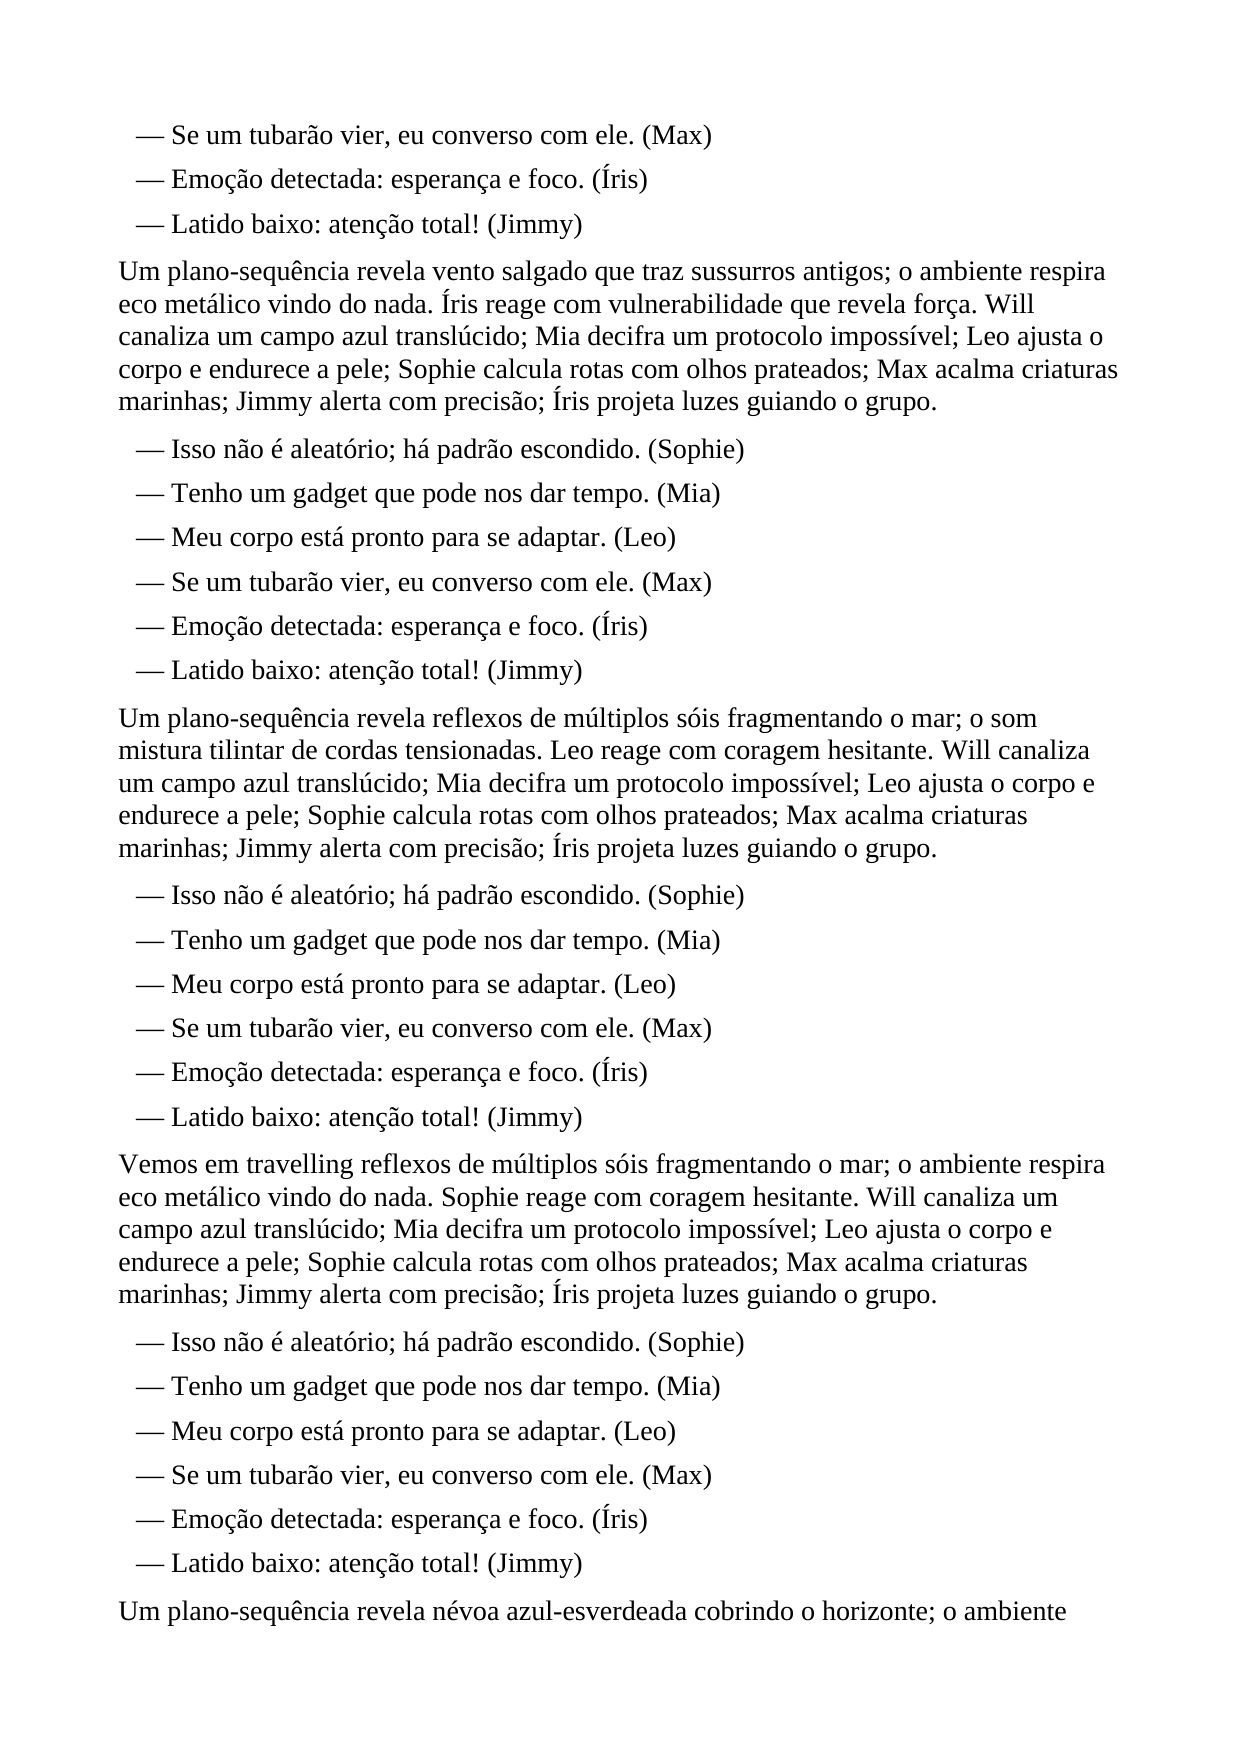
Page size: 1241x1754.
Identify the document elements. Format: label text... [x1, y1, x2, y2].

text — Meu corpo está pronto para se adaptar. (Leo) [118, 1413, 1122, 1446]
text — Latido baixo: atenção total! (Jimmy) [118, 1546, 1122, 1579]
text — Se um tubarão vier, eu converso com ele. (Max) [118, 565, 1122, 597]
text — Emoção detectada: esperança e foco. (Íris) [118, 162, 1122, 195]
text — Isso não é aleatório; há padrão escondido. (Sophie) [118, 1325, 1122, 1357]
text — Latido baixo: atenção total! (Jimmy) [118, 207, 1122, 239]
text — Se um tubarão vier, eu converso com ele. (Max) [118, 1458, 1122, 1490]
text — Tenho um gadget que pode nos dar tempo. (Mia) [118, 1369, 1122, 1402]
text — Emoção detectada: esperança e foco. (Íris) [118, 1056, 1122, 1088]
text — Isso não é aleatório; há padrão escondido. (Sophie) [118, 432, 1122, 464]
text — Emoção detectada: esperança e foco. (Íris) [118, 1502, 1122, 1534]
text — Isso não é aleatório; há padrão escondido. (Sophie) [118, 878, 1122, 911]
text — Latido baixo: atenção total! (Jimmy) [118, 653, 1122, 686]
text Um plano-sequência revela reflexos de múltiplos sóis fragmentando o mar; o som mistura tilintar de cordas tensionadas. Leo reage com coragem hesitante. Will canaliza um campo azul translúcido; Mia decifra um protocolo impossível; Leo ajusta o corpo e endurece a pele; Sophie calcula rotas com olhos prateados; Max acalma criaturas marinhas; Jimmy alerta com precisão; Íris projeta luzes guiando o grupo. [118, 701, 1122, 863]
text — Se um tubarão vier, eu converso com ele. (Max) [118, 118, 1122, 151]
text — Tenho um gadget que pode nos dar tempo. (Mia) [118, 476, 1122, 508]
text Vemos em travelling reflexos de múltiplos sóis fragmentando o mar; o ambiente respira eco metálico vindo do nada. Sophie reage com coragem hesitante. Will canaliza um campo azul translúcido; Mia decifra um protocolo impossível; Leo ajusta o corpo e endurece a pele; Sophie calcula rotas com olhos prateados; Max acalma criaturas marinhas; Jimmy alerta com precisão; Íris projeta luzes guiando o grupo. [118, 1148, 1122, 1309]
text — Se um tubarão vier, eu converso com ele. (Max) [118, 1011, 1122, 1044]
text — Emoção detectada: esperança e foco. (Íris) [118, 609, 1122, 641]
text — Tenho um gadget que pode nos dar tempo. (Mia) [118, 923, 1122, 955]
text — Meu corpo está pronto para se adaptar. (Leo) [118, 520, 1122, 553]
text Um plano-sequência revela vento salgado que traz sussurros antigos; o ambiente respira eco metálico vindo do nada. Íris reage com vulnerabilidade que revela força. Will canaliza um campo azul translúcido; Mia decifra um protocolo impossível; Leo ajusta o corpo e endurece a pele; Sophie calcula rotas com olhos prateados; Max acalma criaturas marinhas; Jimmy alerta com precisão; Íris projeta luzes guiando o grupo. [118, 254, 1122, 416]
text — Latido baixo: atenção total! (Jimmy) [118, 1100, 1122, 1132]
text — Meu corpo está pronto para se adaptar. (Leo) [118, 967, 1122, 999]
text Um plano-sequência revela névoa azul-esverdeada cobrindo o horizonte; o ambiente [118, 1594, 1122, 1627]
